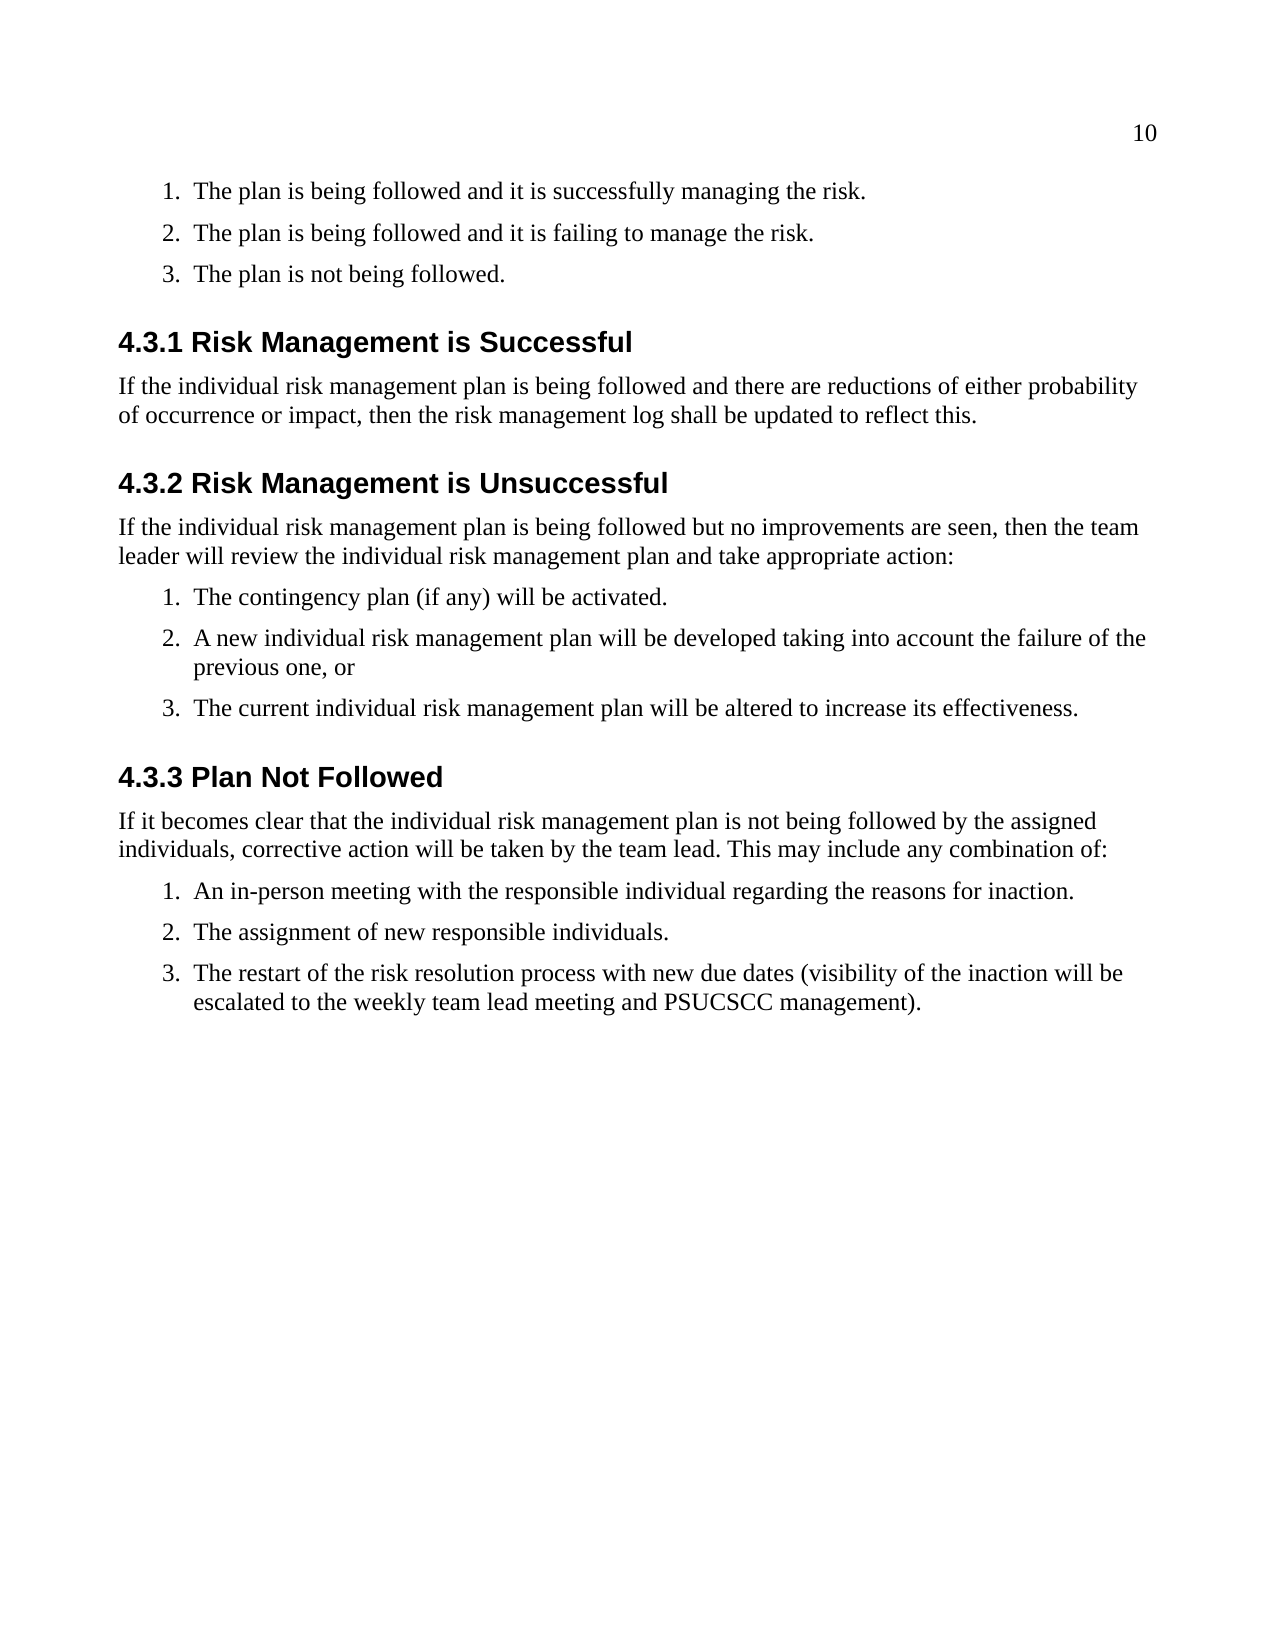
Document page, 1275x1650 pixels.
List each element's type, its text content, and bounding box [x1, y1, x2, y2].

list The current individual risk management plan will be altered to increase its effectiveness. [156, 693, 1157, 722]
text If the individual risk management plan is being followed but no improvements are seen, then the team leader will review the individual risk management plan and take appropriate action: [118, 512, 1157, 570]
list The plan is being followed and it is failing to manage the risk. [156, 218, 1157, 246]
list The assignment of new responsible individuals. [156, 917, 1157, 946]
subtitle 4.3.1 Risk Management is Successful [118, 325, 1157, 359]
text If the individual risk management plan is being followed and there are reductions of either probability of occurrence or impact, then the risk management log shall be updated to reflect this. [118, 371, 1157, 429]
list The plan is being followed and it is successfully managing the risk. [156, 176, 1157, 205]
list The plan is not being followed. [156, 259, 1157, 288]
list The restart of the risk resolution process with new due dates (visibility of the inaction will be escalated to the weekly team lead meeting and PSUCSCC management). [156, 958, 1157, 1016]
list A new individual risk management plan will be developed taking into account the failure of the previous one, or [156, 623, 1157, 681]
text If it becomes clear that the individual risk management plan is not being followed by the assigned individuals, corrective action will be taken by the team lead. This may include any combination of: [118, 806, 1157, 863]
list The contingency plan (if any) will be activated. [156, 582, 1157, 611]
list An in-person meeting with the responsible individual regarding the reasons for inaction. [156, 876, 1157, 904]
subtitle 4.3.2 Risk Management is Unsuccessful [118, 466, 1157, 500]
subtitle 4.3.3 Plan Not Followed [118, 760, 1157, 793]
